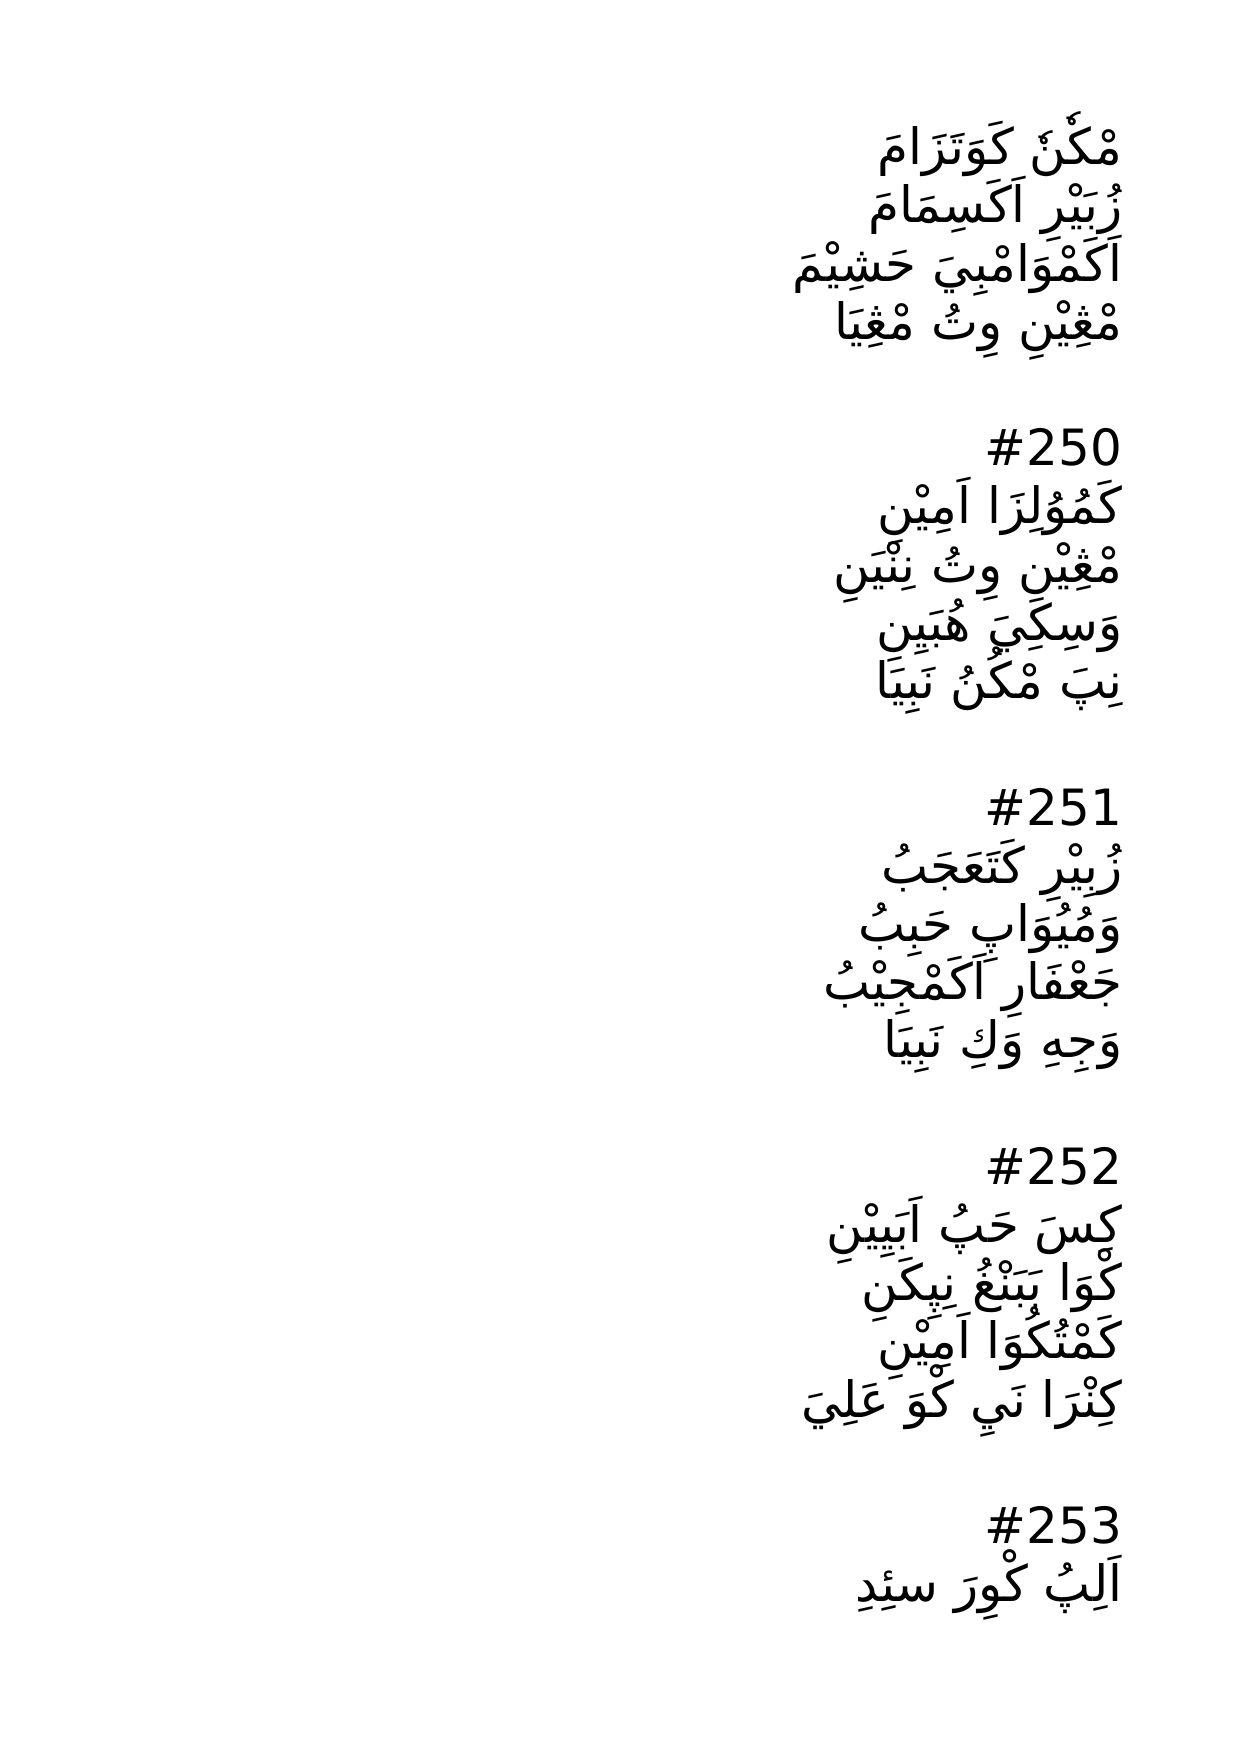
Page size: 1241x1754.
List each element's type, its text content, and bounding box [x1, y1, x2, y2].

text #250 [118, 419, 1122, 477]
text وَمُيُوَاپِ حَبِبُ [118, 895, 1122, 953]
text كِسَ حَپُ اَبَيِيْنِ [118, 1196, 1122, 1254]
text وَجِهِ وَكِ نَبِيَا [118, 1011, 1122, 1069]
text اَلِپُ كْوِرَ سئِدِ [118, 1555, 1122, 1613]
text زُبَيْرِ اَكَسِمَامَ [118, 176, 1122, 234]
text #251 [118, 778, 1122, 837]
text اَكَمْوَامْبِيَ حَشِيْمَ [118, 234, 1122, 293]
text كِنْرَا نَيِ كْوَ عَلِيَ [118, 1371, 1122, 1429]
text #252 [118, 1138, 1122, 1196]
text مْڠِيْنِ وِتُ نِنْيَنِ [118, 536, 1122, 594]
text كْوَا بَبَنْغُ نِپِكَنِ [118, 1254, 1122, 1312]
text #253 [118, 1497, 1122, 1555]
text مْڠِيْنِ وِتُ مْڠِيَا [118, 293, 1122, 351]
text جَعْفَارِ اَكَمْجِيْبُ [118, 953, 1122, 1011]
text وَسِكِيَ هُبَيِنِ [118, 594, 1122, 652]
text زُبِيْرِ كَتَعَجَبُ [118, 837, 1122, 895]
text كَمْتُكُوَا اَمِيْنِ [118, 1312, 1122, 1371]
text نِپَ مْكُنُ نَبِيَا [118, 652, 1122, 710]
text كَمُوُلِزَا اَمِيْنِ [118, 477, 1122, 536]
text مْكٗنٗ كَوَتَزَامَ [118, 118, 1122, 176]
